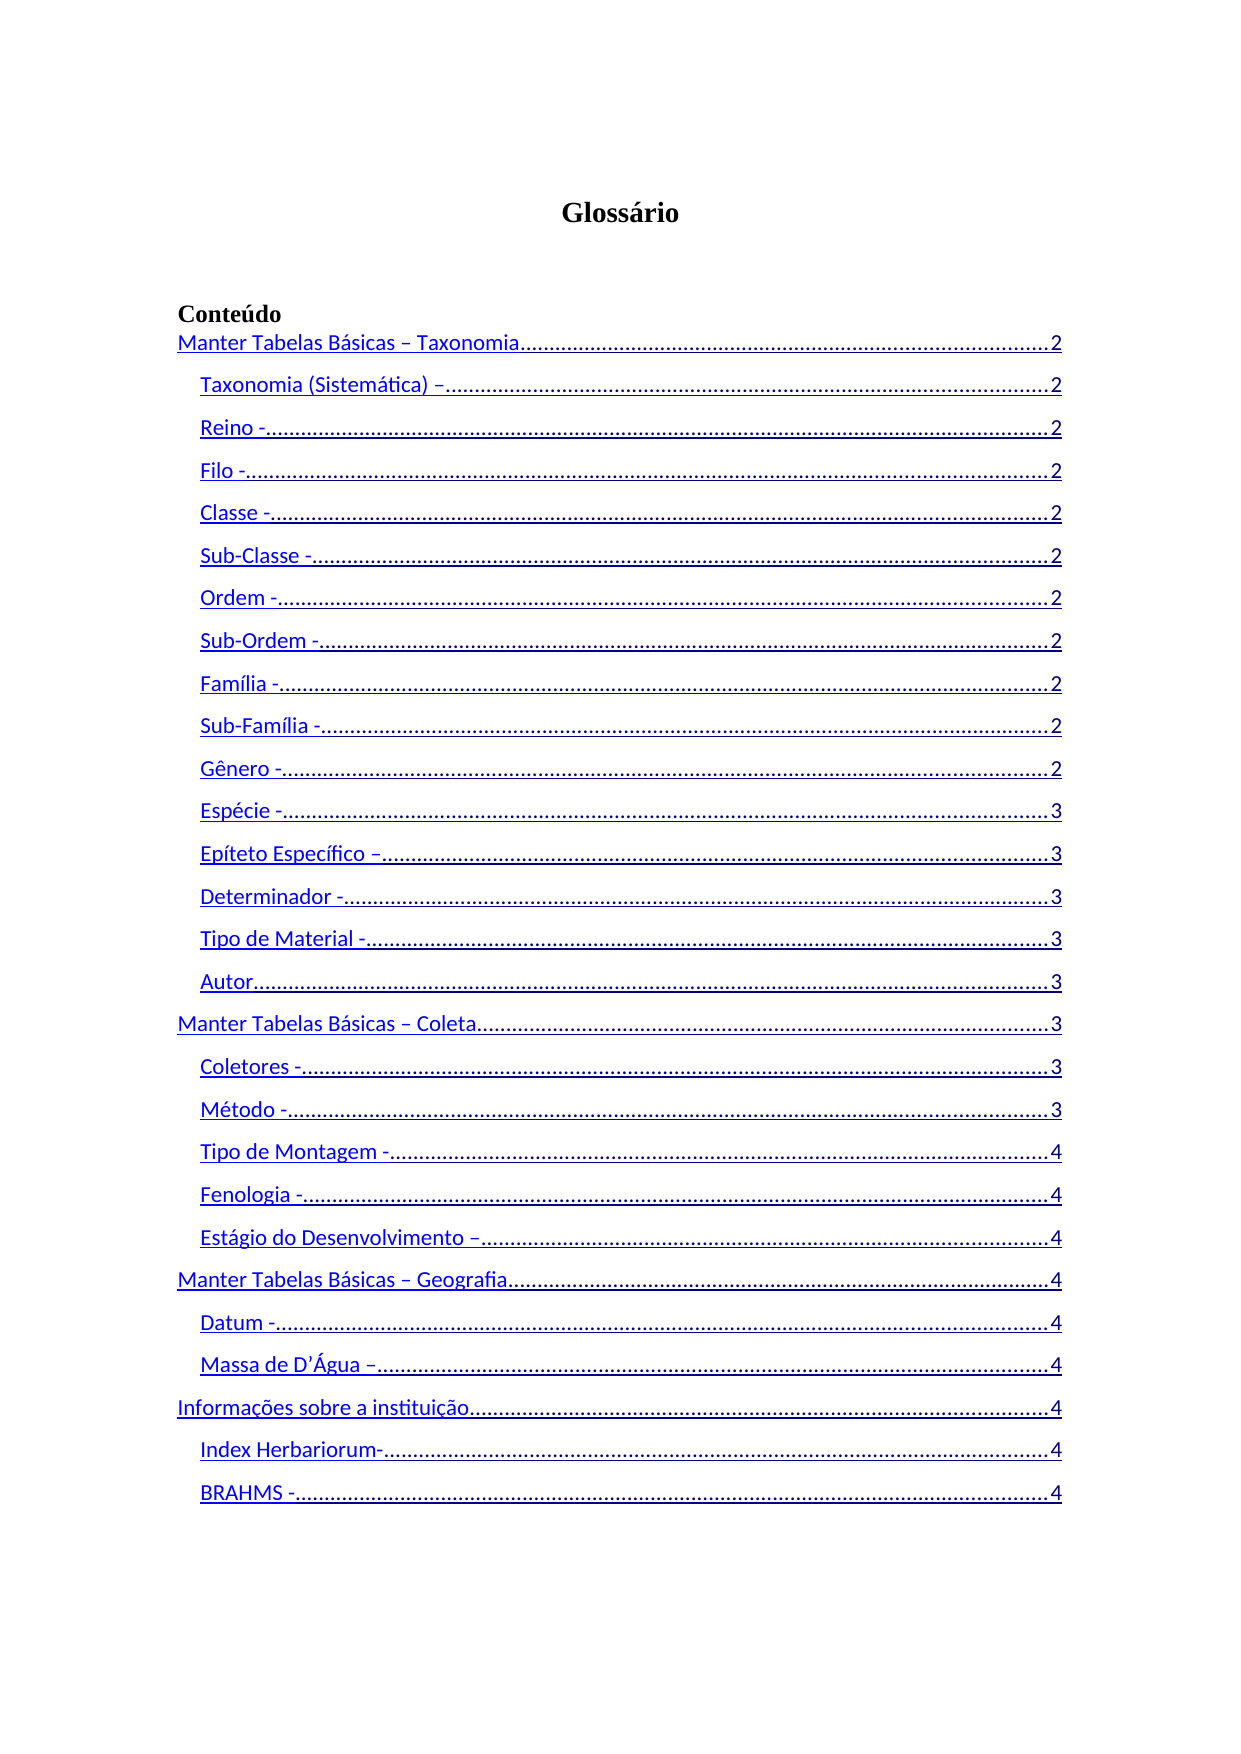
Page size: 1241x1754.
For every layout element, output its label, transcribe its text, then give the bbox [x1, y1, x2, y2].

text Index Herbariorum- 4 [200, 1436, 1063, 1464]
text Determinador - 3 [200, 882, 1063, 910]
text Sub-Classe - 2 [200, 541, 1063, 569]
text Manter Tabelas Básicas – Geografia 4 [177, 1265, 1063, 1293]
text Sub-Família - 2 [200, 711, 1063, 739]
text Reino - 2 [200, 413, 1063, 441]
text Manter Tabelas Básicas – Coleta 3 [177, 1009, 1063, 1038]
text Classe - 2 [200, 498, 1063, 526]
text Ordem - 2 [200, 583, 1063, 612]
text Conteúdo [177, 299, 1063, 328]
text Informações sobre a instituição 4 [177, 1393, 1063, 1421]
text Estágio do Desenvolvimento – 4 [200, 1223, 1063, 1251]
text Datum - 4 [200, 1308, 1063, 1336]
text Método - 3 [200, 1095, 1063, 1123]
text Coletores - 3 [200, 1052, 1063, 1080]
text Família - 2 [200, 669, 1063, 697]
text Tipo de Montagem - 4 [200, 1137, 1063, 1165]
text Gênero - 2 [200, 754, 1063, 782]
text Taxonomia (Sistemática) – 2 [200, 371, 1063, 398]
text Massa de D’Água – 4 [200, 1350, 1063, 1378]
text Epíteto Específico – 3 [200, 839, 1063, 867]
text BRAHMS - 4 [200, 1478, 1063, 1506]
text Espécie - 3 [200, 797, 1063, 824]
text Tipo de Material - 3 [200, 924, 1063, 952]
text Sub-Ordem - 2 [200, 626, 1063, 654]
text Manter Tabelas Básicas – Taxonomia 2 [177, 328, 1063, 356]
text Glossário [177, 195, 1063, 228]
text Fenologia - 4 [200, 1180, 1063, 1208]
text Filo - 2 [200, 456, 1063, 484]
text Autor 3 [200, 967, 1063, 995]
